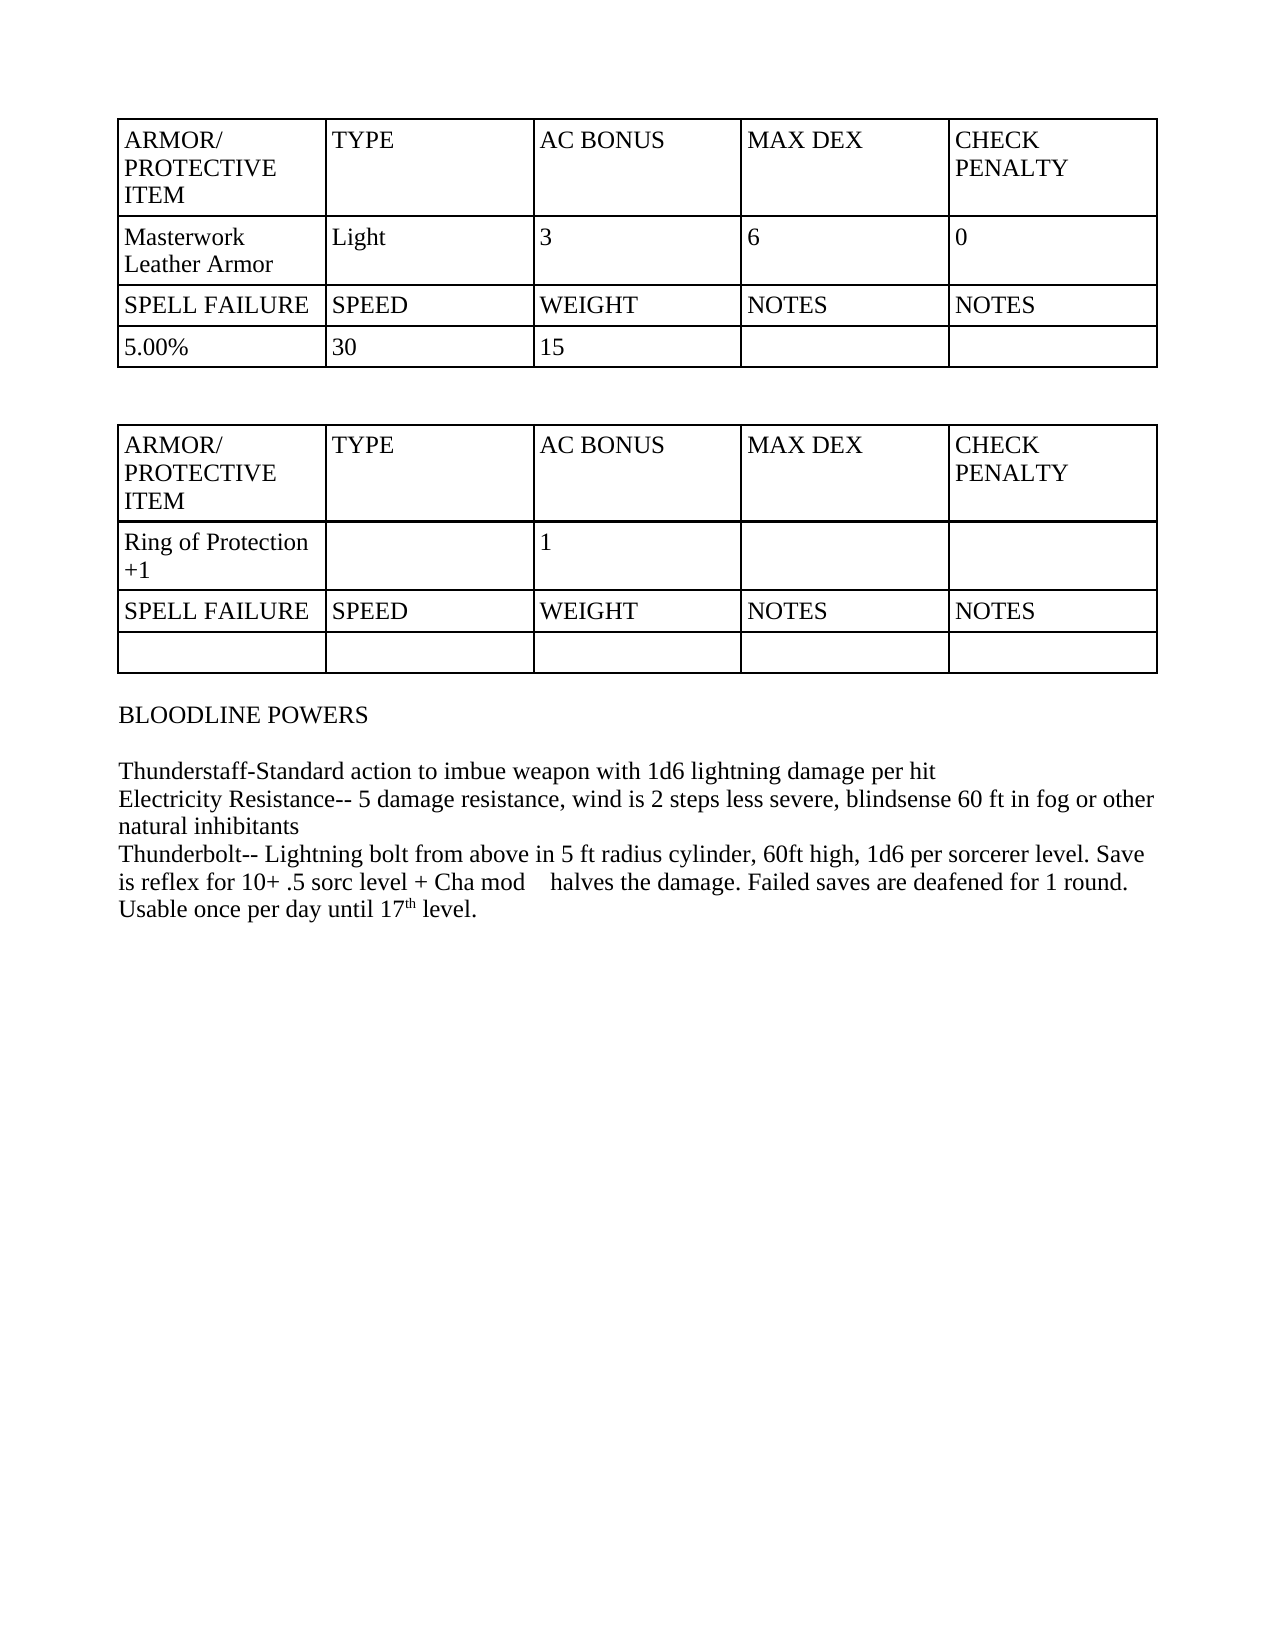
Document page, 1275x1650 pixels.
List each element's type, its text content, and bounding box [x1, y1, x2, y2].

table_cell [742, 633, 948, 672]
table_cell SPEED [327, 591, 533, 631]
table_cell [950, 633, 1156, 672]
text Thunderstaff-Standard action to imbue weapon with 1d6 lightning damage per hit [118, 757, 1157, 785]
table_cell Ring of Protection +1 [119, 523, 325, 589]
table_cell Masterwork Leather Armor [119, 217, 325, 284]
table_header CHECK PENALTY [950, 426, 1156, 520]
table_cell SPEED [327, 286, 533, 325]
table_cell [742, 327, 948, 366]
table_cell [119, 633, 325, 672]
table_cell [950, 523, 1156, 589]
table_cell [950, 327, 1156, 366]
table_header MAX DEX [742, 426, 948, 520]
table_header ARMOR/PROTECTIVE ITEM [119, 426, 325, 520]
table_cell NOTES [950, 591, 1156, 631]
table_cell 0 [950, 217, 1156, 284]
table_cell [327, 633, 533, 672]
text BLOODLINE POWERS [118, 702, 1157, 729]
table_header TYPE [327, 426, 533, 520]
table_header MAX DEX [742, 120, 948, 215]
table_cell 30 [327, 327, 533, 366]
table_header AC BONUS [535, 426, 740, 520]
table_cell [742, 523, 948, 589]
table_header ARMOR/PROTECTIVE ITEM [119, 120, 325, 215]
table_cell [535, 633, 740, 672]
text Thunderbolt-- Lightning bolt from above in 5 ft radius cylinder, 60ft high, 1d6 per sorcerer level. Save is reflex for 10+ .5 sorc level + Cha mod halves the damage. Failed saves are deafened for 1 round. Usable once per day until 17th level. [118, 840, 1157, 923]
table_cell Light [327, 217, 533, 284]
table_cell WEIGHT [535, 286, 740, 325]
table_cell [327, 523, 533, 589]
table_cell NOTES [742, 286, 948, 325]
table_header AC BONUS [535, 120, 740, 215]
table_cell SPELL FAILURE [119, 591, 325, 631]
table_cell SPELL FAILURE [119, 286, 325, 325]
table_header CHECK PENALTY [950, 120, 1156, 215]
table_cell 5.00% [119, 327, 325, 366]
table_cell NOTES [742, 591, 948, 631]
table_cell 6 [742, 217, 948, 284]
table_cell 1 [535, 523, 740, 589]
table_cell NOTES [950, 286, 1156, 325]
table_cell WEIGHT [535, 591, 740, 631]
table_cell 15 [535, 327, 740, 366]
table_header TYPE [327, 120, 533, 215]
text Electricity Resistance-- 5 damage resistance, wind is 2 steps less severe, blindsense 60 ft in fog or other natural inhibitants [118, 785, 1157, 840]
table_cell 3 [535, 217, 740, 284]
